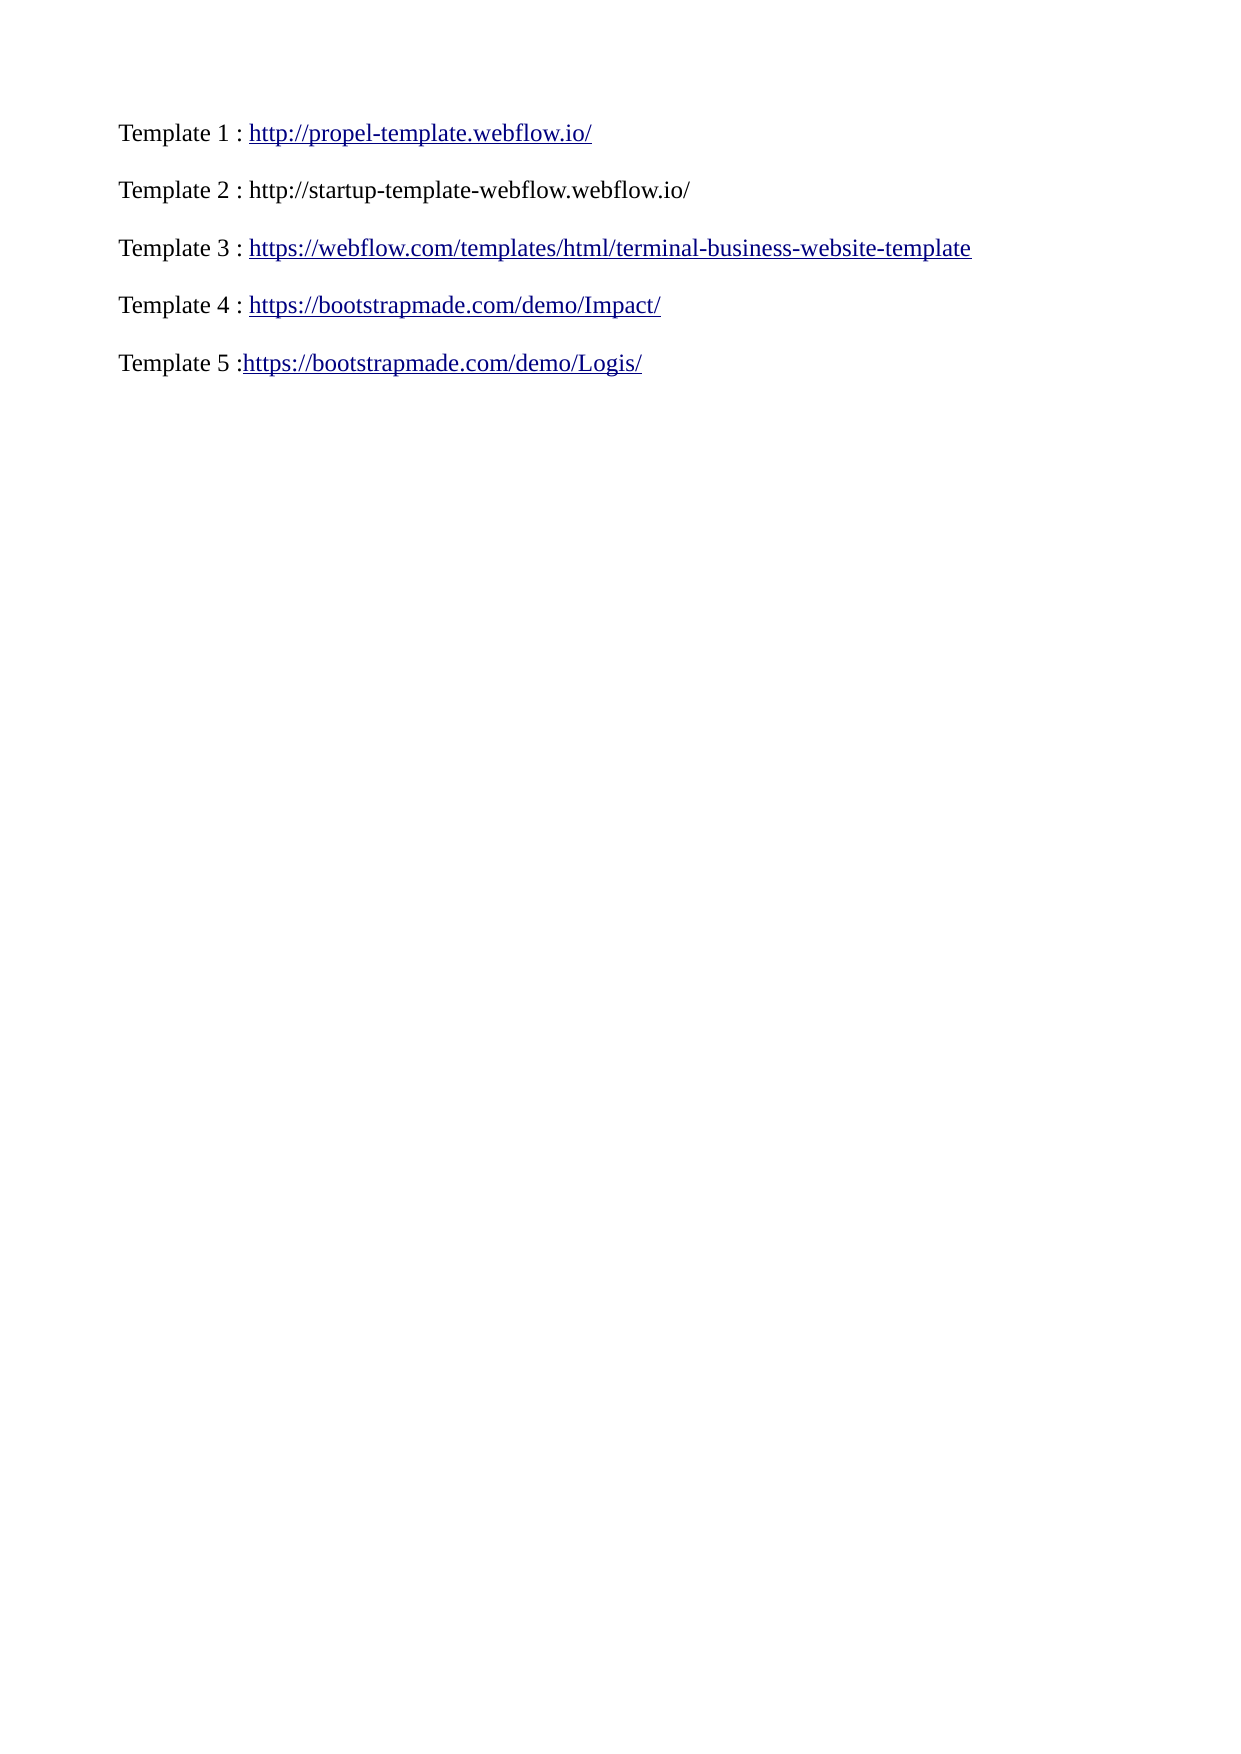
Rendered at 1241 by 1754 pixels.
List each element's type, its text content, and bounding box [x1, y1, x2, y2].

text Template 2 : http://startup-template-webflow.webflow.io/ [118, 176, 1122, 204]
text Template 3 : https://webflow.com/templates/html/terminal-business-website-template [118, 233, 1122, 262]
text Template 4 : https://bootstrapmade.com/demo/Impact/ [118, 291, 1122, 319]
text Template 5 :https://bootstrapmade.com/demo/Logis/ [118, 348, 1122, 377]
text Template 1 : http://propel-template.webflow.io/ [118, 118, 1122, 147]
